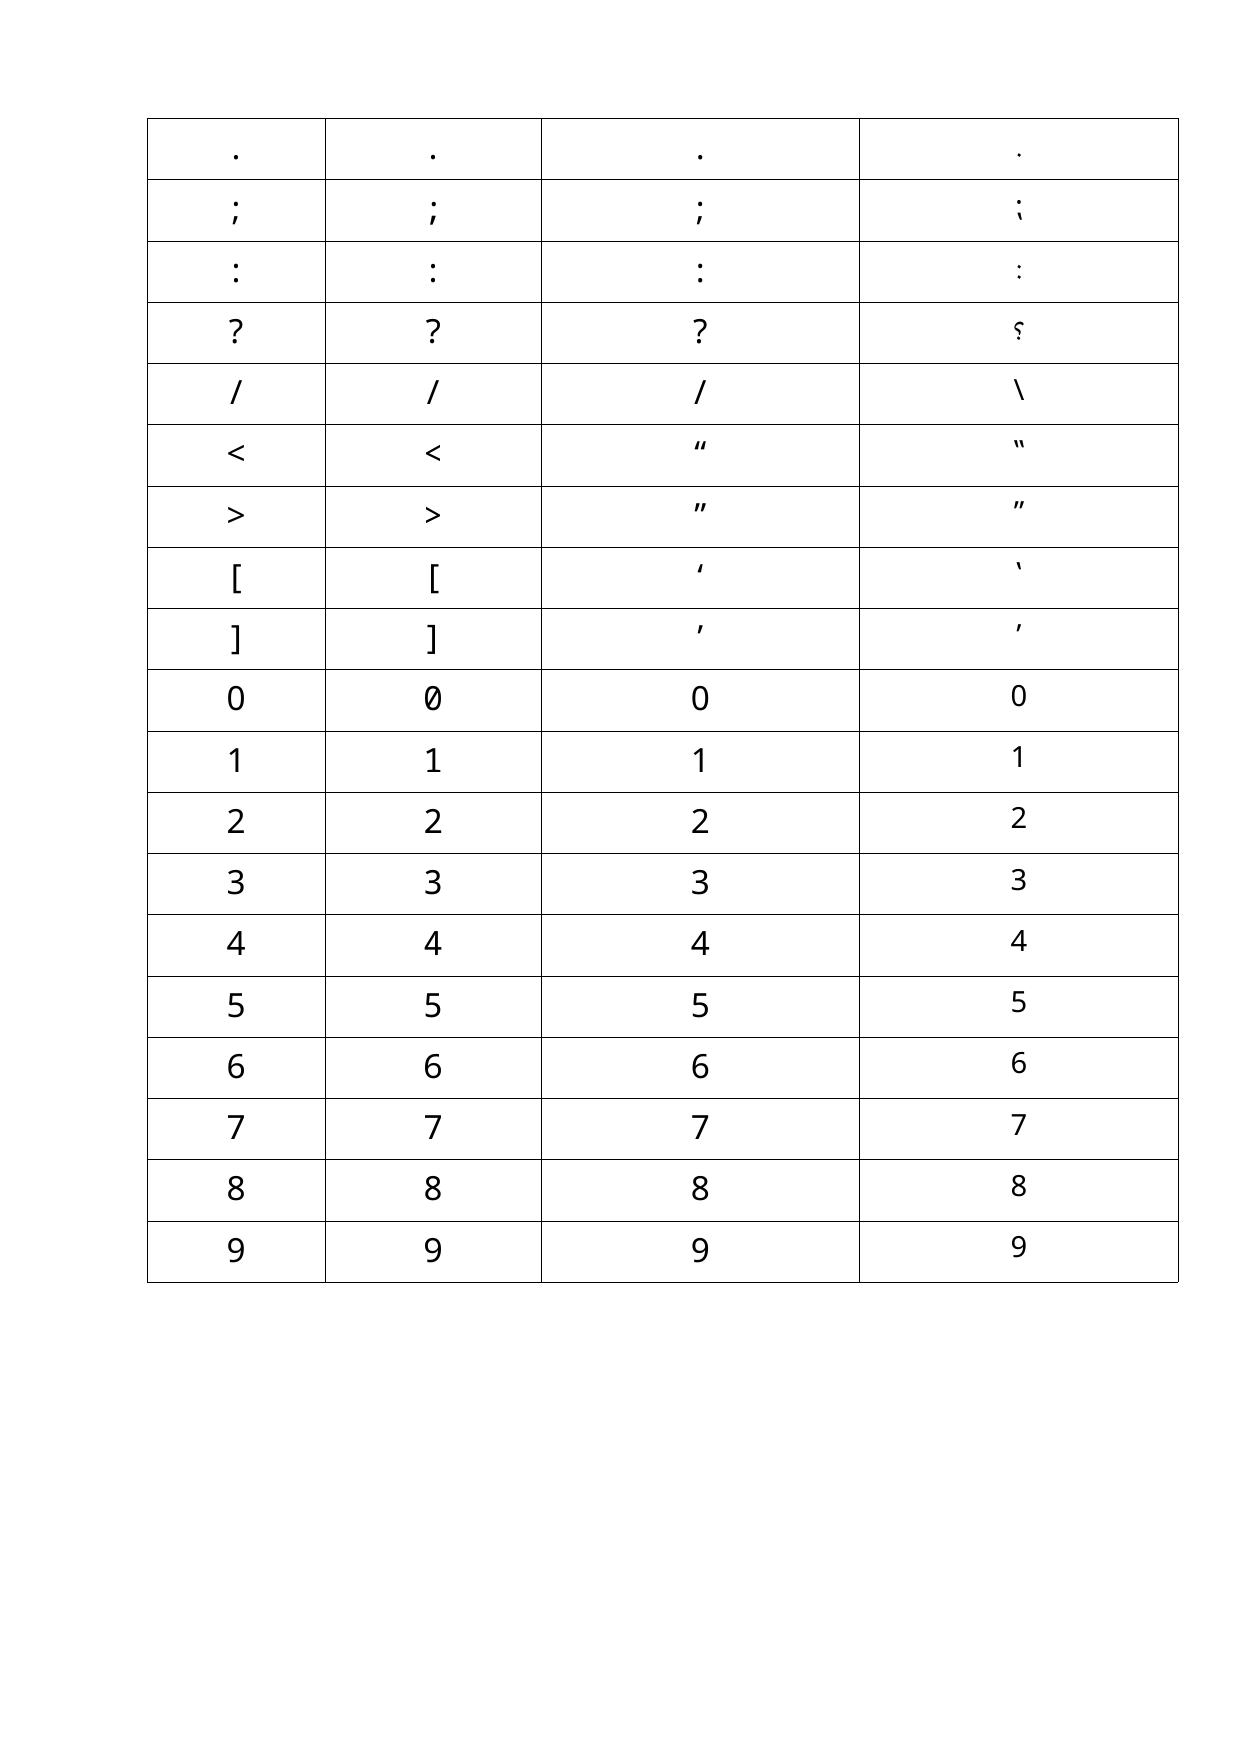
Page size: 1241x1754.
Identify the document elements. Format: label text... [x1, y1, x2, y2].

table_cell 1 [860, 732, 1178, 792]
table_cell 6 [148, 1038, 325, 1098]
table_cell ‛ [860, 548, 1178, 608]
table_cell 9 [860, 1222, 1178, 1282]
table_cell ؟ [860, 303, 1178, 363]
table_cell ] [148, 609, 325, 669]
table_cell > [326, 487, 541, 547]
table_cell 0 [326, 670, 541, 731]
table_cell ? [542, 303, 859, 363]
table_cell . [542, 119, 859, 179]
table_cell 9 [326, 1222, 541, 1282]
table_cell 7 [542, 1099, 859, 1159]
table_cell 0 [148, 670, 325, 731]
table_cell 1 [542, 732, 859, 792]
table_cell / [542, 364, 859, 424]
table_cell 4 [542, 915, 859, 976]
table_cell 0 [542, 670, 859, 731]
table_cell 5 [148, 977, 325, 1037]
table_cell . [326, 119, 541, 179]
table_cell 1 [326, 732, 541, 792]
table_cell 8 [860, 1160, 1178, 1221]
table_cell / [326, 364, 541, 424]
table_cell < [326, 425, 541, 486]
table_cell ] [326, 609, 541, 669]
table_cell ; [326, 180, 541, 241]
table_cell ‟ [860, 425, 1178, 486]
table_cell 2 [542, 793, 859, 853]
table_cell ; [148, 180, 325, 241]
table_cell 4 [326, 915, 541, 976]
table_cell ” [542, 487, 859, 547]
table_cell [ [148, 548, 325, 608]
table_cell 3 [542, 854, 859, 914]
table_cell 9 [542, 1222, 859, 1282]
table_cell ’ [542, 609, 859, 669]
table_cell 8 [542, 1160, 859, 1221]
table_cell 6 [860, 1038, 1178, 1098]
table_cell 9 [148, 1222, 325, 1282]
table_cell 7 [860, 1099, 1178, 1159]
table_cell “ [542, 425, 859, 486]
table_cell 5 [542, 977, 859, 1037]
table_cell 4 [860, 915, 1178, 976]
table_cell : [148, 242, 325, 302]
table_cell 2 [326, 793, 541, 853]
table_cell 7 [148, 1099, 325, 1159]
table_cell [ [326, 548, 541, 608]
table_cell 1 [148, 732, 325, 792]
table_cell 0 [860, 670, 1178, 731]
table_cell ? [148, 303, 325, 363]
table_cell : [326, 242, 541, 302]
table_cell ‘ [542, 548, 859, 608]
table_cell 5 [860, 977, 1178, 1037]
table_cell : [542, 242, 859, 302]
table_cell ” [860, 487, 1178, 547]
table_cell : [860, 242, 1178, 302]
table_cell 3 [326, 854, 541, 914]
table_cell . [860, 119, 1178, 179]
table_cell 3 [860, 854, 1178, 914]
table_cell 4 [148, 915, 325, 976]
table_cell \ [860, 364, 1178, 424]
table_cell ⁏ [860, 180, 1178, 241]
table_cell ? [326, 303, 541, 363]
table_cell < [148, 425, 325, 486]
table_cell 8 [326, 1160, 541, 1221]
table_cell 8 [148, 1160, 325, 1221]
table_cell ’ [860, 609, 1178, 669]
table_cell 6 [542, 1038, 859, 1098]
table_cell 6 [326, 1038, 541, 1098]
table_cell 2 [860, 793, 1178, 853]
table_cell . [148, 119, 325, 179]
table_cell 2 [148, 793, 325, 853]
table_cell 5 [326, 977, 541, 1037]
table_cell / [148, 364, 325, 424]
table_cell 7 [326, 1099, 541, 1159]
table_cell 3 [148, 854, 325, 914]
table_cell > [148, 487, 325, 547]
table_cell ; [542, 180, 859, 241]
